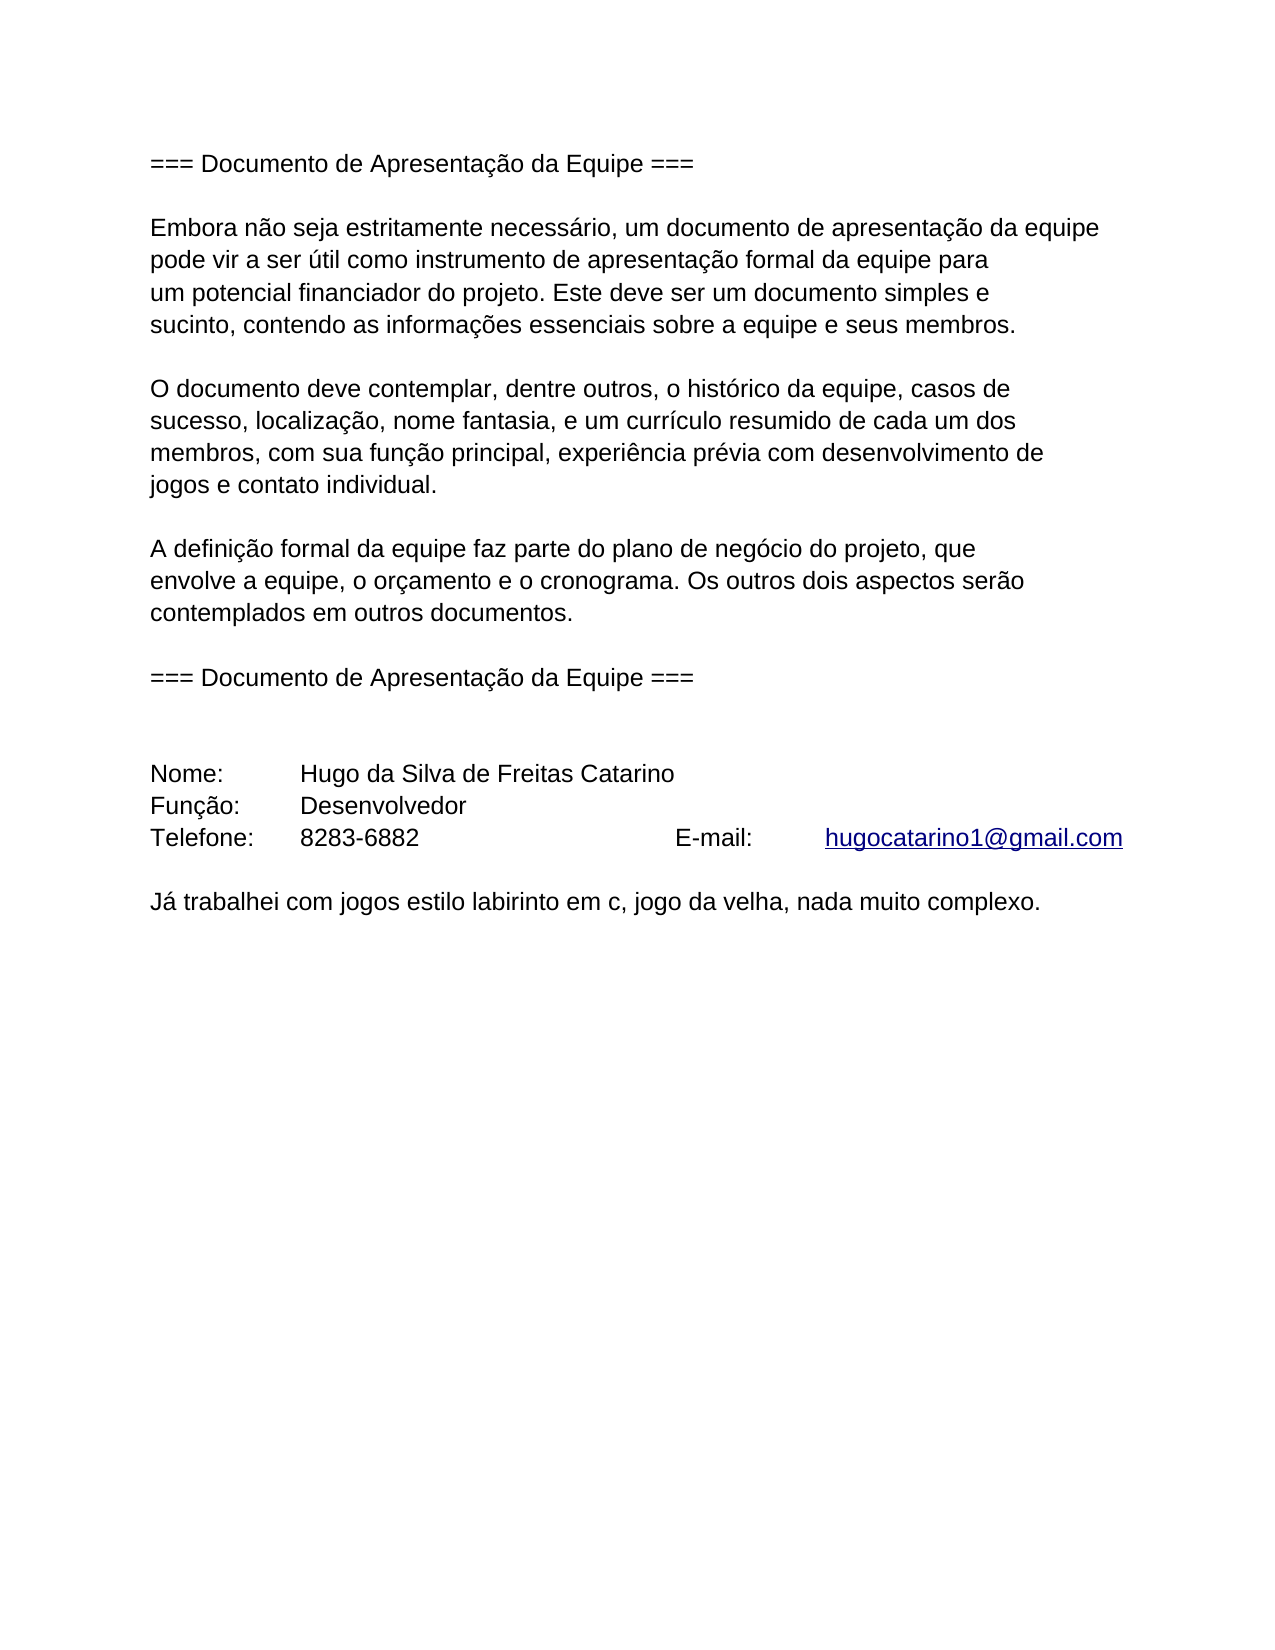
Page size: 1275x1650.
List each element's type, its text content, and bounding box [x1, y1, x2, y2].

text A definição formal da equipe faz parte do plano de negócio do projeto, que [150, 535, 1125, 563]
text Telefone: 8283-6882 E-mail: hugocatarino1@gmail.com [150, 824, 1125, 852]
text contemplados em outros documentos. [150, 599, 1125, 627]
text envolve a equipe, o orçamento e o cronograma. Os outros dois aspectos serão [150, 567, 1125, 595]
text Função: Desenvolvedor [150, 792, 1125, 819]
text sucesso, localização, nome fantasia, e um currículo resumido de cada um dos [150, 407, 1125, 434]
text Nome: Hugo da Silva de Freitas Catarino [150, 759, 1125, 787]
text Já trabalhei com jogos estilo labirinto em c, jogo da velha, nada muito complexo. [150, 888, 1125, 916]
text jogos e contato individual. [150, 471, 1125, 499]
text membros, com sua função principal, experiência prévia com desenvolvimento de [150, 439, 1125, 467]
text pode vir a ser útil como instrumento de apresentação formal da equipe para [150, 246, 1125, 274]
text um potencial financiador do projeto. Este deve ser um documento simples e [150, 278, 1125, 306]
text === Documento de Apresentação da Equipe === [150, 663, 1125, 691]
text O documento deve contemplar, dentre outros, o histórico da equipe, casos de [150, 374, 1125, 402]
text === Documento de Apresentação da Equipe === [150, 150, 1125, 178]
text sucinto, contendo as informações essenciais sobre a equipe e seus membros. [150, 310, 1125, 338]
text Embora não seja estritamente necessário, um documento de apresentação da equipe [150, 214, 1125, 242]
